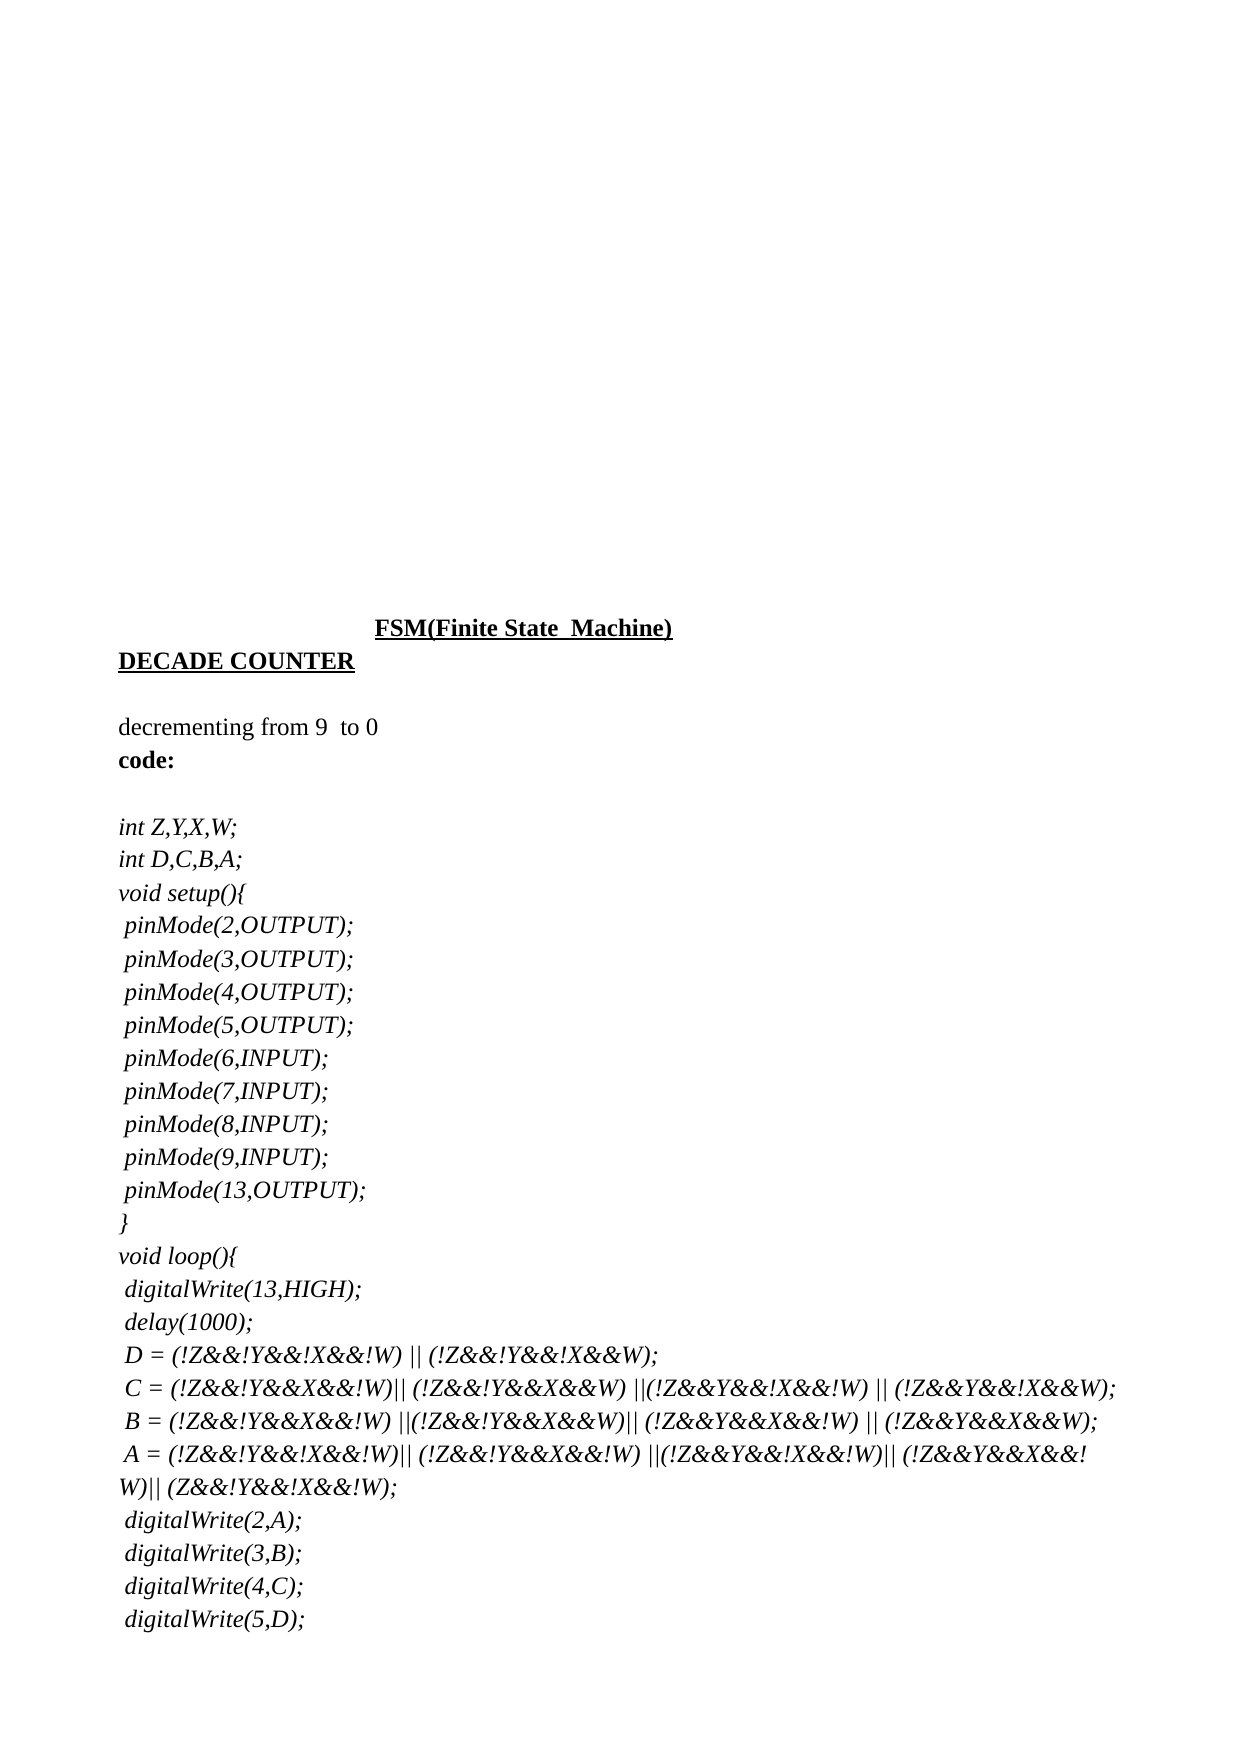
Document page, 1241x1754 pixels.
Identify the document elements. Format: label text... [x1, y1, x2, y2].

text pinMode(5,OUTPUT); [118, 1010, 1122, 1038]
text DECADE COUNTER [118, 646, 1122, 675]
text pinMode(9,INPUT); [118, 1142, 1122, 1171]
text FSM(Finite State Machine) [118, 613, 1122, 642]
text code: [118, 746, 1122, 774]
text void loop(){ [118, 1241, 1122, 1269]
text D = (!Z&&!Y&&!X&&!W) || (!Z&&!Y&&!X&&W); [118, 1340, 1122, 1369]
text B = (!Z&&!Y&&X&&!W) ||(!Z&&!Y&&X&&W)|| (!Z&&Y&&X&&!W) || (!Z&&Y&&X&&W); [118, 1406, 1122, 1435]
text pinMode(4,OUTPUT); [118, 977, 1122, 1005]
text decrementing from 9 to 0 [118, 712, 1122, 741]
text int D,C,B,A; [118, 844, 1122, 873]
text digitalWrite(5,D); [118, 1604, 1122, 1633]
text digitalWrite(3,B); [118, 1538, 1122, 1567]
text pinMode(8,INPUT); [118, 1109, 1122, 1137]
text C = (!Z&&!Y&&X&&!W)|| (!Z&&!Y&&X&&W) ||(!Z&&Y&&!X&&!W) || (!Z&&Y&&!X&&W); [118, 1373, 1122, 1402]
text pinMode(6,INPUT); [118, 1043, 1122, 1071]
text void setup(){ [118, 878, 1122, 906]
text pinMode(3,OUTPUT); [118, 944, 1122, 972]
text digitalWrite(2,A); [118, 1505, 1122, 1534]
text digitalWrite(13,HIGH); [118, 1274, 1122, 1303]
text int Z,Y,X,W; [118, 812, 1122, 840]
text pinMode(7,INPUT); [118, 1076, 1122, 1104]
text pinMode(13,OUTPUT); [118, 1175, 1122, 1203]
text A = (!Z&&!Y&&!X&&!W)|| (!Z&&!Y&&X&&!W) ||(!Z&&Y&&!X&&!W)|| (!Z&&Y&&X&&!W)|| (Z&&!Y&&!X&&!W); [118, 1439, 1122, 1501]
text delay(1000); [118, 1307, 1122, 1336]
text } [118, 1208, 1122, 1237]
text digitalWrite(4,C); [118, 1571, 1122, 1600]
text pinMode(2,OUTPUT); [118, 911, 1122, 939]
